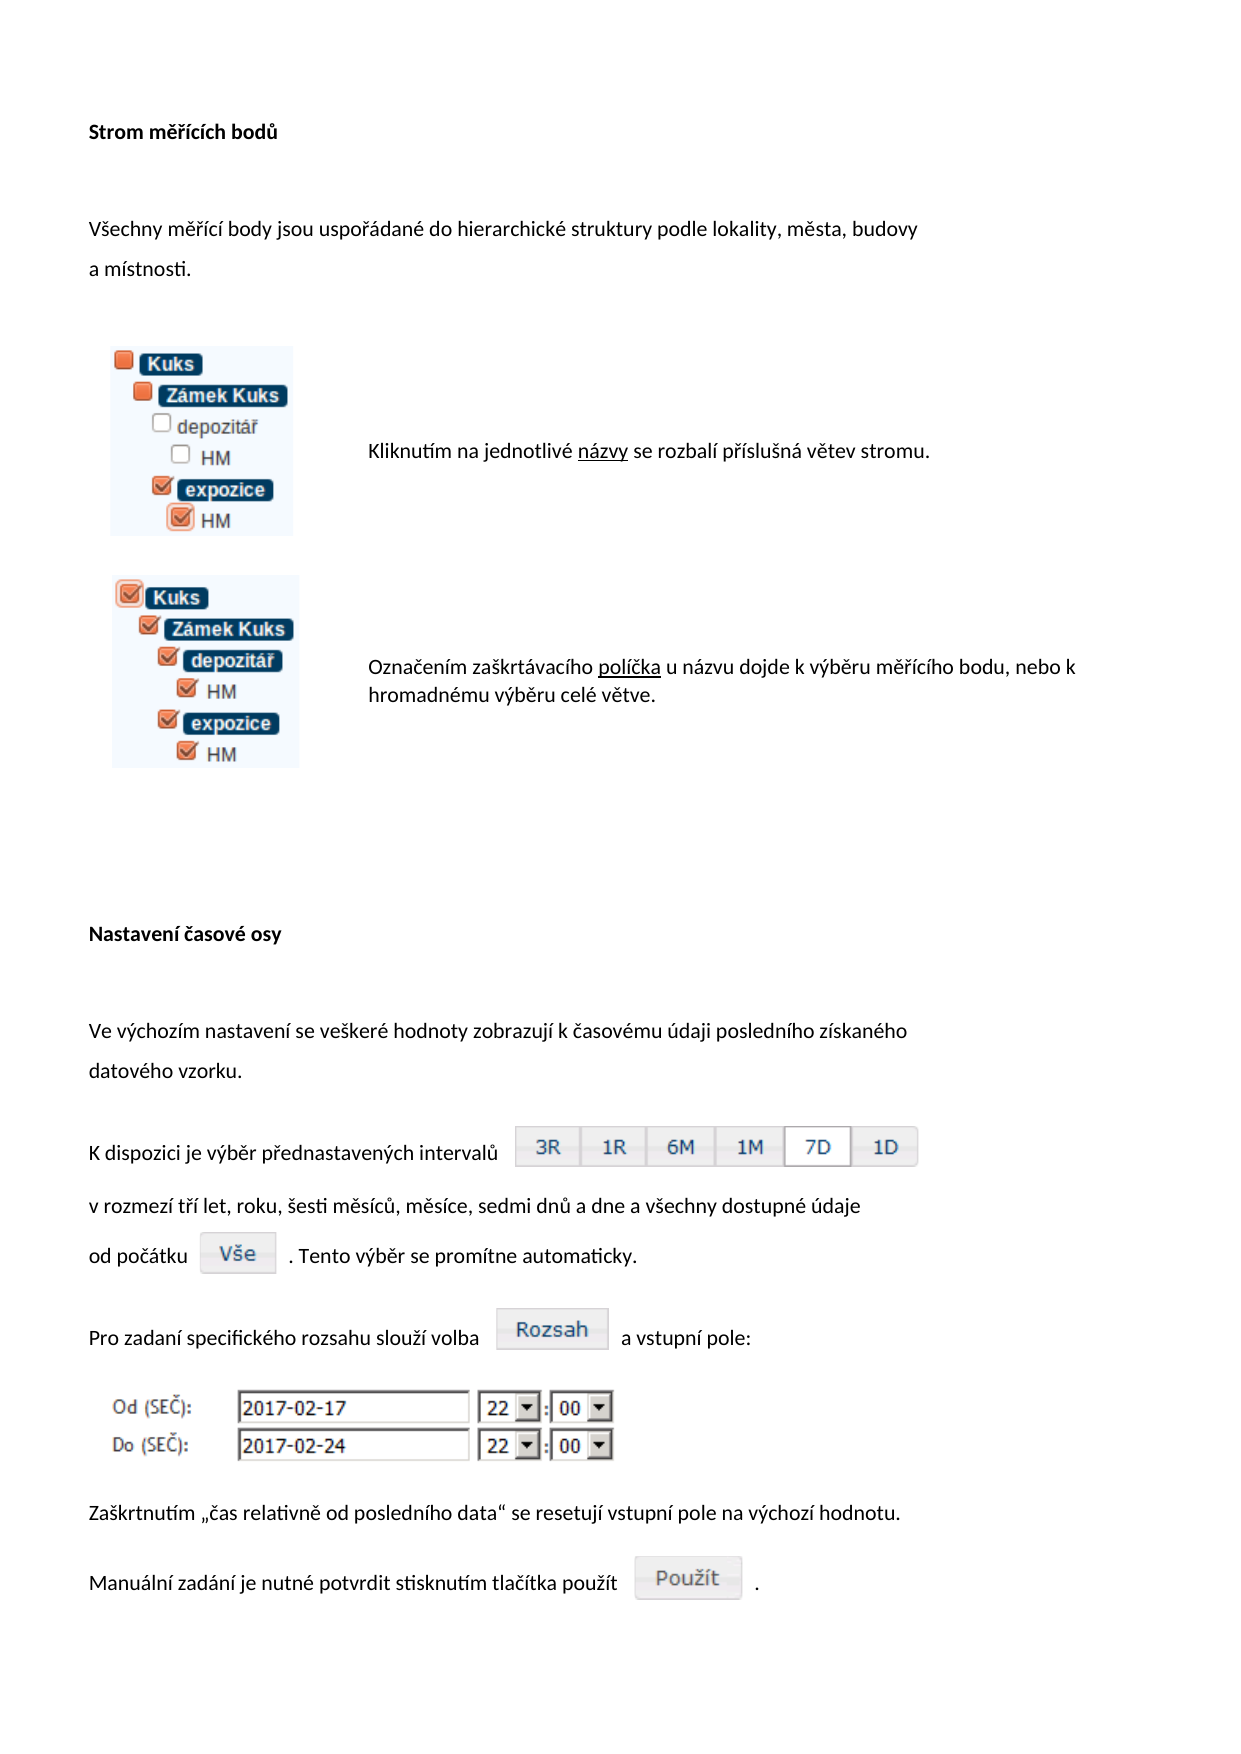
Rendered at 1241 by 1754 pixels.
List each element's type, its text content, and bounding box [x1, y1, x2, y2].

text v rozmezí tří let, roku, šesti měsíců, měsíce, sedmi dnů a dne a všechny dostupné údaje [88, 1192, 1152, 1219]
text Ve výchozím nastavení se veškeré hodnoty zobrazují k časovému údaji posledního získaného [88, 1017, 1152, 1044]
text Všechny měřící body jsou uspořádané do hierarchické struktury podle lokality, města, budovy [88, 215, 1152, 242]
text Nastavení časové osy [88, 920, 1152, 947]
text a místnosti. [88, 255, 1152, 282]
picture [634, 1556, 743, 1600]
picture [110, 346, 294, 536]
picture [496, 1308, 609, 1350]
text Manuální zadání je nutné potvrdit stisknutím tlačítka použít . [88, 1556, 1152, 1608]
text datového vzorku. [88, 1058, 1152, 1084]
picture [199, 1232, 277, 1274]
table_header [89, 329, 368, 554]
picture [515, 1126, 919, 1167]
table_cell [89, 554, 368, 790]
table_header Kliknutím na jednotlivé názvy se rozbalí příslušná větev stromu. [368, 329, 1152, 554]
picture [112, 575, 300, 768]
text K dispozici je výběr přednastavených intervalů [88, 1126, 1152, 1179]
picture [108, 1384, 622, 1469]
text Strom měřících bodů [88, 118, 1152, 145]
text od počátku. Tento výběr se promítne automaticky. [88, 1233, 1152, 1279]
table_cell Označením zaškrtávacího políčka u názvu dojde k výběru měřícího bodu, nebo k hromadnému výběru celé větve. [368, 554, 1152, 790]
text Zaškrtnutím „čas relativně od posledního data“ se resetují vstupní pole na výchozí hodnotu. [88, 1499, 1152, 1526]
text Pro zadaní specifického rozsahu slouží volba a vstupní pole: [88, 1309, 1152, 1366]
